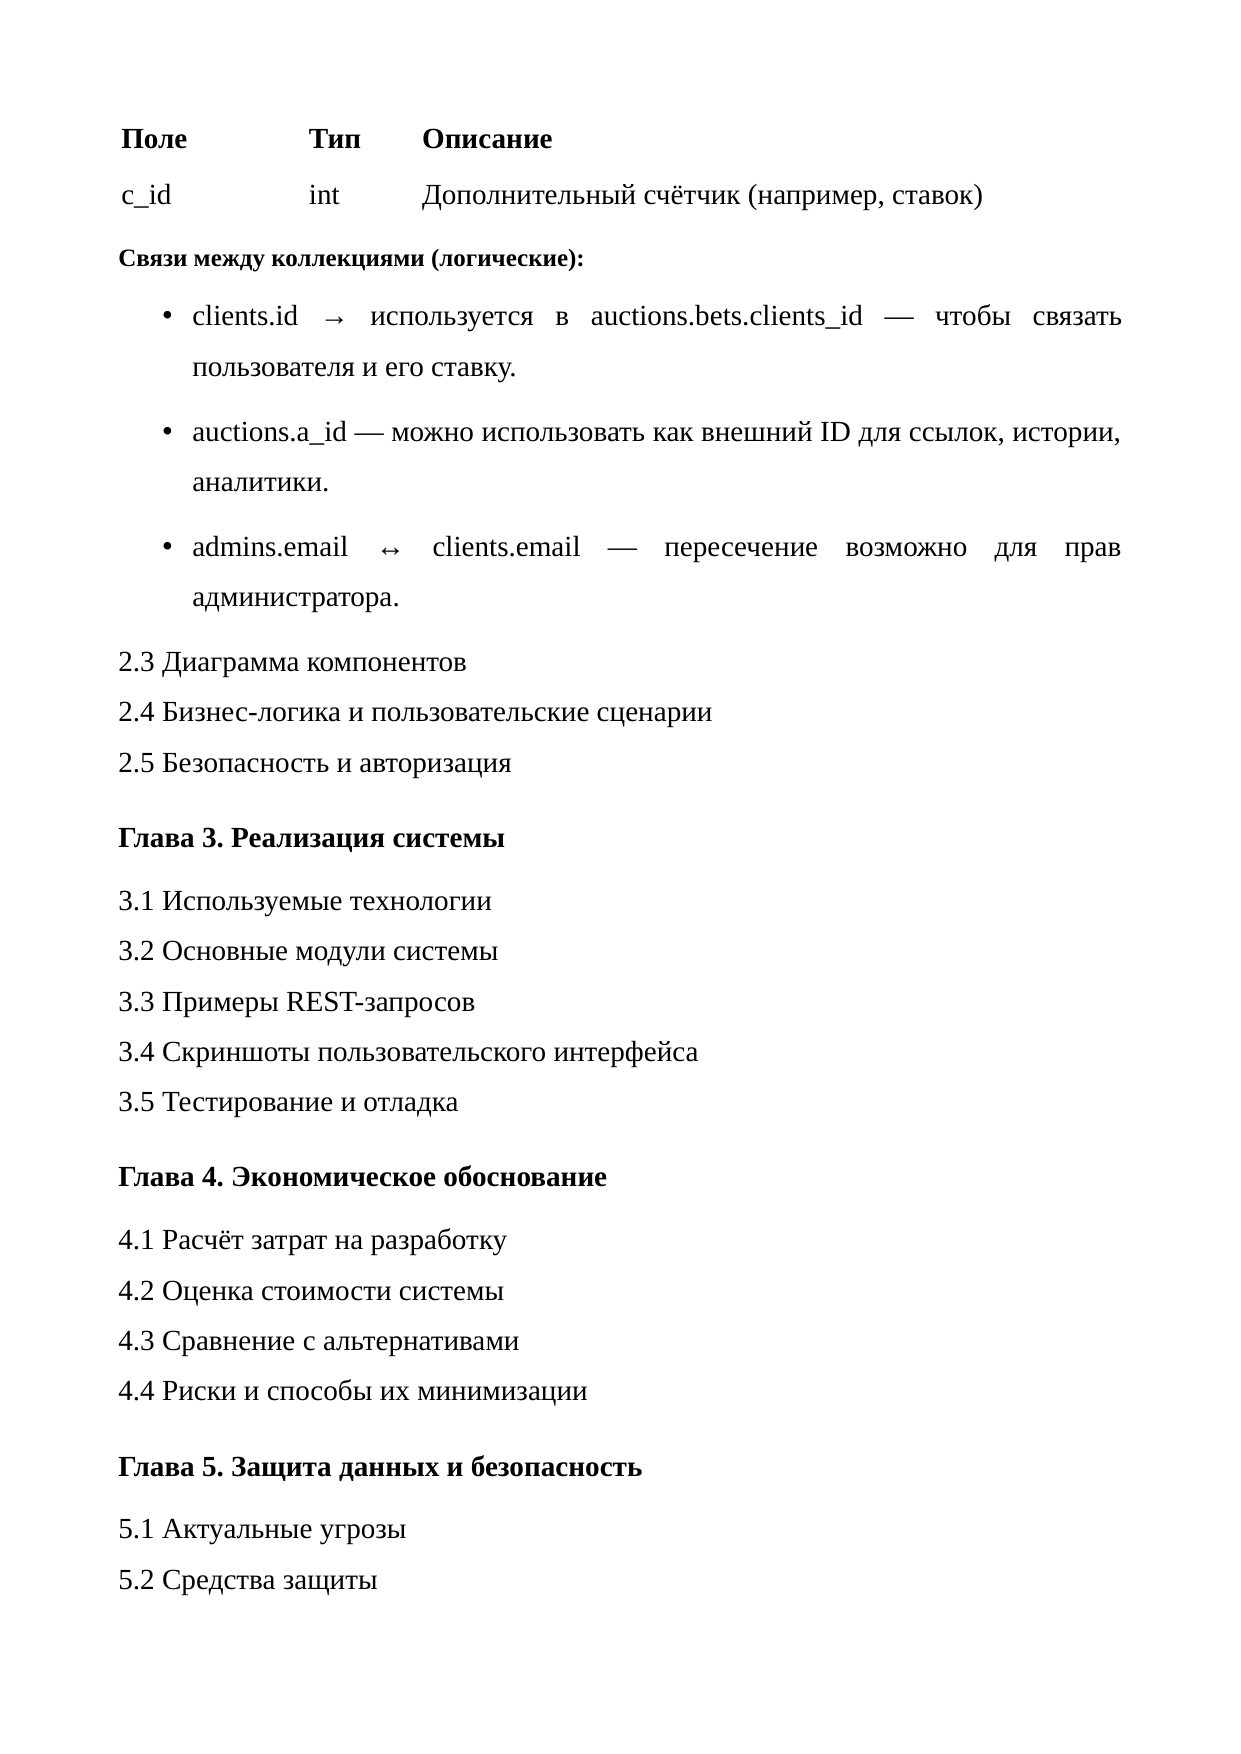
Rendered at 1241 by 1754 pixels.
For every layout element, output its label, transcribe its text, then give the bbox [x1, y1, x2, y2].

subtitle Глава 3. Реализация системы [118, 820, 1122, 854]
text 3.2 Основные модули системы [118, 933, 1122, 967]
text 2.3 Диаграмма компонентов [118, 644, 1122, 678]
text 3.3 Примеры REST-запросов [118, 984, 1122, 1017]
text 4.3 Сравнение с альтернативами [118, 1323, 1122, 1357]
table_header Описание [419, 118, 996, 174]
subtitle Глава 4. Экономическое обоснование [118, 1159, 1122, 1193]
table_cell с_id [118, 174, 306, 230]
text 5.1 Актуальные угрозы [118, 1511, 1122, 1545]
list admins.email ↔ clients.email — пересечение возможно для прав администратора. [162, 529, 1122, 613]
table_header Поле [118, 118, 306, 174]
table_cell int [306, 174, 419, 230]
list auctions.a_id — можно использовать как внешний ID для ссылок, истории, аналитики. [162, 414, 1122, 498]
subtitle Глава 5. Защита данных и безопасность [118, 1449, 1122, 1482]
text 3.4 Скриншоты пользовательского интерфейса [118, 1034, 1122, 1067]
subtitle Связи между коллекциями (логические): [118, 243, 1122, 271]
list clients.id → используется в auctions.bets.clients_id — чтобы связать пользователя и его ставку. [162, 298, 1122, 382]
text 2.5 Безопасность и авторизация [118, 745, 1122, 778]
text 5.2 Средства защиты [118, 1562, 1122, 1595]
text 2.4 Бизнес-логика и пользовательские сценарии [118, 694, 1122, 728]
text 3.5 Тестирование и отладка [118, 1084, 1122, 1118]
text 4.1 Расчёт затрат на разработку [118, 1222, 1122, 1256]
table_cell Дополнительный счётчик (например, ставок) [419, 174, 996, 230]
text 3.1 Используемые технологии [118, 883, 1122, 917]
table_header Тип [306, 118, 419, 174]
text 4.2 Оценка стоимости системы [118, 1273, 1122, 1306]
text 4.4 Риски и способы их минимизации [118, 1373, 1122, 1407]
